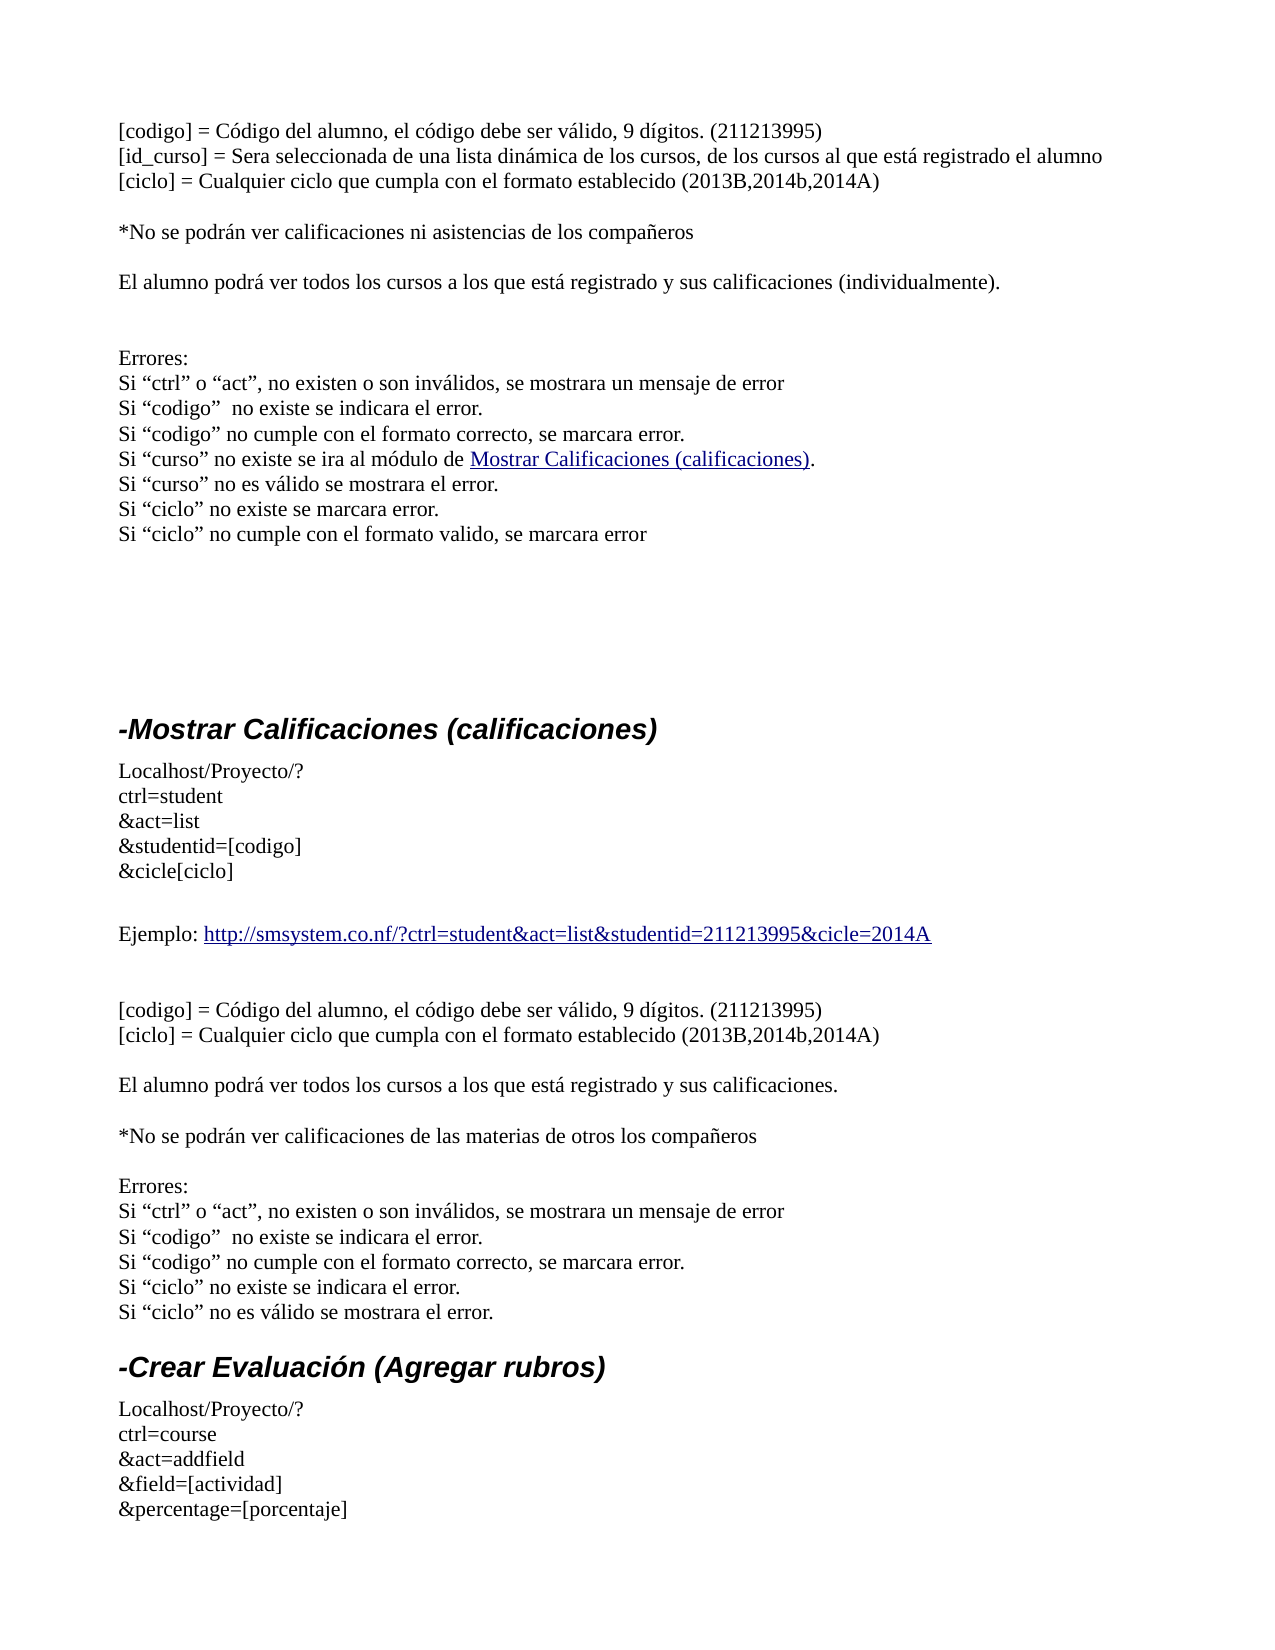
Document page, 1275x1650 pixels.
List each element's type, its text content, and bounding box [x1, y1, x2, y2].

text &cicle[ciclo] [118, 858, 1157, 884]
text Errores: [118, 1173, 1157, 1198]
text &field=[actividad] [118, 1471, 1157, 1496]
text &percentage=[porcentaje] [118, 1496, 1157, 1522]
text Si “curso” no existe se ira al módulo de Mostrar Calificaciones (calificaciones). [118, 446, 1157, 471]
text Localhost/Proyecto/? [118, 1396, 1157, 1421]
text &studentid=[codigo] [118, 833, 1157, 858]
text El alumno podrá ver todos los cursos a los que está registrado y sus calificaciones (individualmente). [118, 269, 1157, 294]
text Si “codigo” no existe se indicara el error. [118, 1224, 1157, 1249]
text Si “ctrl” o “act”, no existen o son inválidos, se mostrara un mensaje de error [118, 1198, 1157, 1224]
text Si “codigo” no cumple con el formato correcto, se marcara error. [118, 1249, 1157, 1274]
text Errores: [118, 345, 1157, 370]
text [codigo] = Código del alumno, el código debe ser válido, 9 dígitos. (211213995) [118, 118, 1157, 143]
text Si “codigo” no existe se indicara el error. [118, 395, 1157, 421]
text Si “ciclo” no cumple con el formato valido, se marcara error [118, 521, 1157, 547]
text [ciclo] = Cualquier ciclo que cumpla con el formato establecido (2013B,2014b,2014A) [118, 168, 1157, 194]
subtitle -Crear Evaluación (Agregar rubros) [118, 1349, 1157, 1383]
text Si “codigo” no cumple con el formato correcto, se marcara error. [118, 421, 1157, 446]
subtitle -Mostrar Calificaciones (calificaciones) [118, 712, 1157, 745]
text &act=addfield [118, 1446, 1157, 1471]
text El alumno podrá ver todos los cursos a los que está registrado y sus calificaciones. [118, 1072, 1157, 1098]
text [codigo] = Código del alumno, el código debe ser válido, 9 dígitos. (211213995) [118, 997, 1157, 1022]
text &act=list [118, 808, 1157, 833]
text Si “curso” no es válido se mostrara el error. [118, 471, 1157, 496]
text ctrl=course [118, 1421, 1157, 1446]
text Si “ctrl” o “act”, no existen o son inválidos, se mostrara un mensaje de error [118, 370, 1157, 395]
text Si “ciclo” no existe se indicara el error. [118, 1274, 1157, 1299]
text ctrl=student [118, 783, 1157, 808]
text [ciclo] = Cualquier ciclo que cumpla con el formato establecido (2013B,2014b,2014A) [118, 1022, 1157, 1047]
text Si “ciclo” no es válido se mostrara el error. [118, 1299, 1157, 1324]
text Ejemplo: http://smsystem.co.nf/?ctrl=student&act=list&studentid=211213995&cicle=2014A [118, 921, 1157, 947]
text [id_curso] = Sera seleccionada de una lista dinámica de los cursos, de los cursos al que está registrado el alumno [118, 143, 1157, 168]
text Localhost/Proyecto/? [118, 758, 1157, 783]
text Si “ciclo” no existe se marcara error. [118, 496, 1157, 521]
text *No se podrán ver calificaciones ni asistencias de los compañeros [118, 219, 1157, 244]
text *No se podrán ver calificaciones de las materias de otros los compañeros [118, 1123, 1157, 1148]
